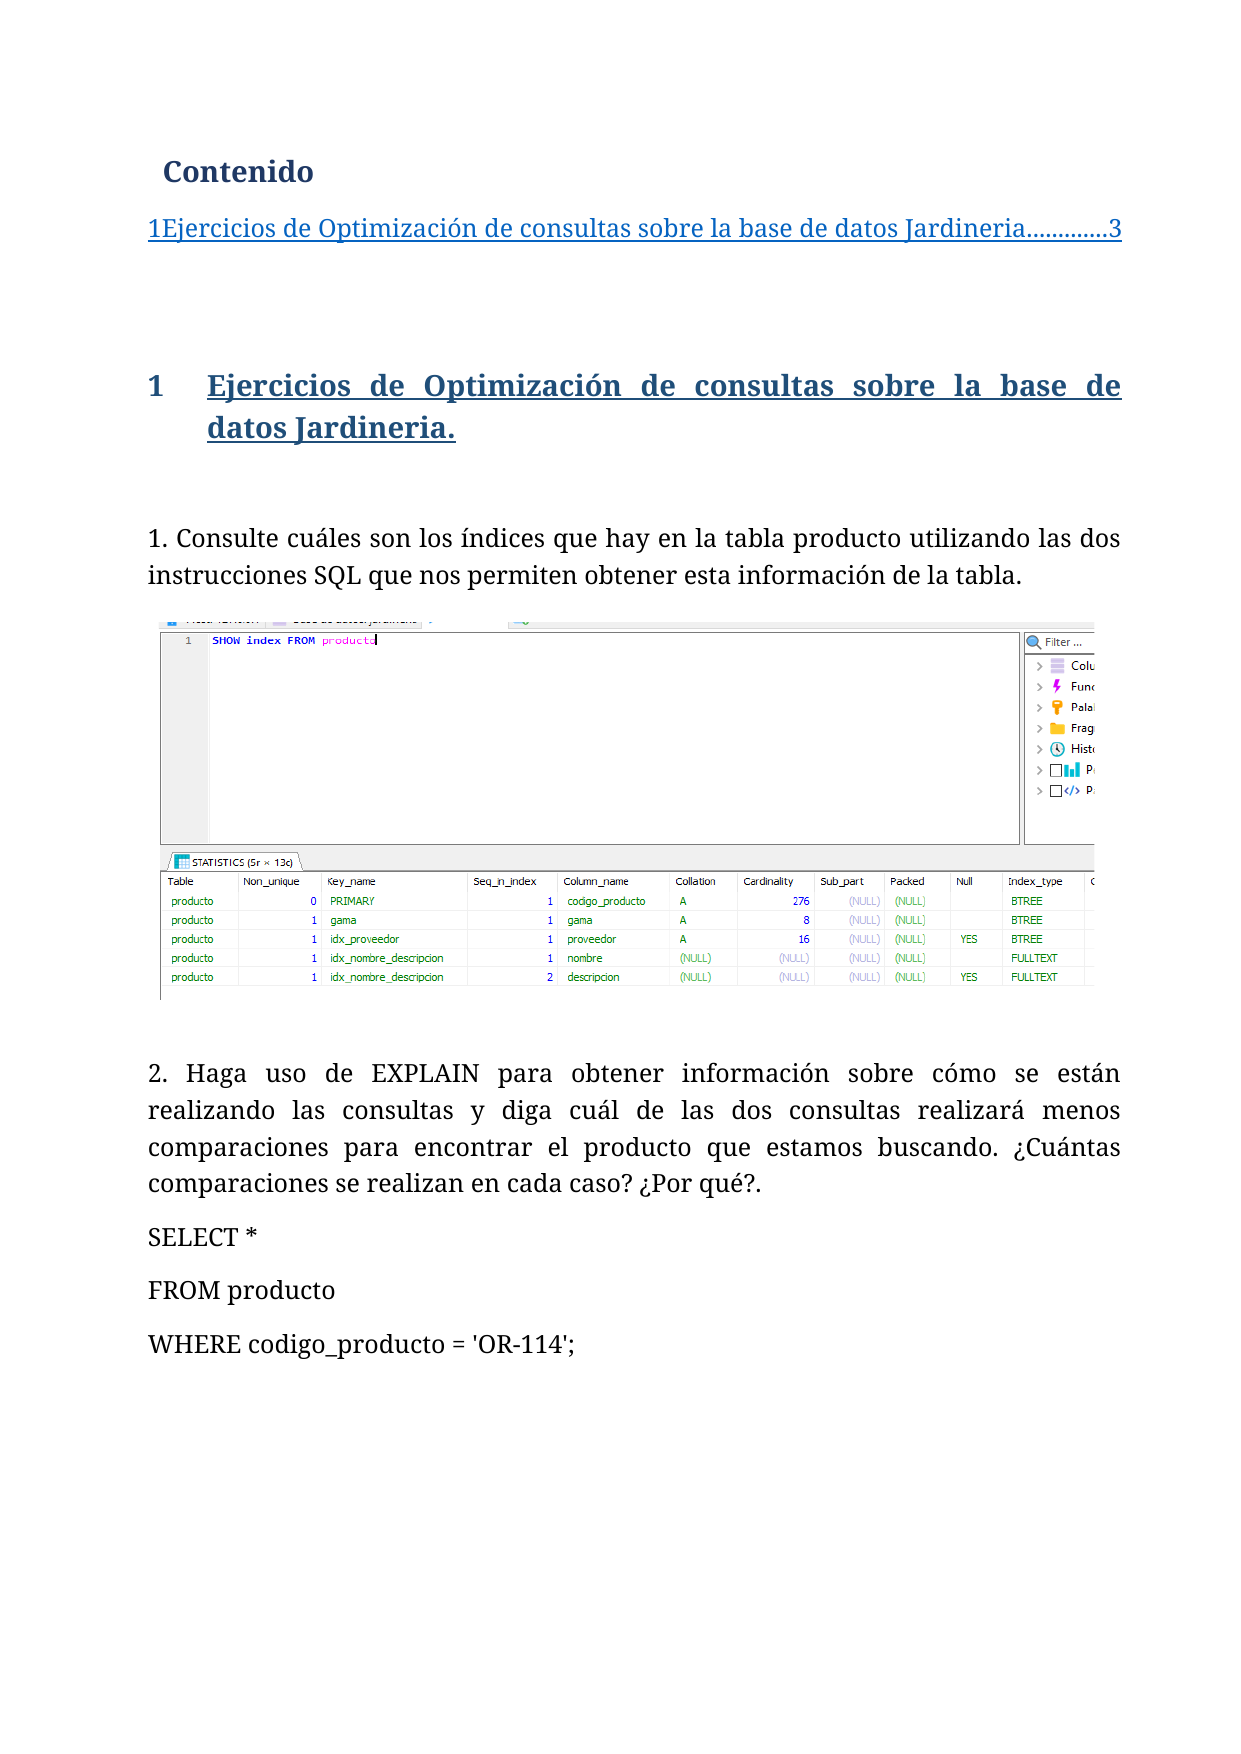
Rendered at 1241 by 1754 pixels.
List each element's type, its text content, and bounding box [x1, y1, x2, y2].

text 2. Haga uso de EXPLAIN para obtener información sobre cómo se están realizando las consultas y diga cuál de las dos consultas realizará menos comparaciones para encontrar el producto que estamos buscando. ¿Cuántas comparaciones se realizan en cada caso? ¿Por qué?. [148, 1056, 1122, 1200]
text WHERE codigo_producto = 'OR-114'; [148, 1326, 1122, 1360]
text FROM producto [148, 1273, 1122, 1307]
text 1. Consulte cuáles son los índices que hay en la tabla producto utilizando las dos instrucciones SQL que nos permiten obtener esta información de la tabla. [148, 521, 1122, 591]
subtitle Ejercicios de Optimización de consultas sobre la base de datos Jardineria. [148, 365, 1122, 447]
text SELECT * [148, 1219, 1122, 1253]
text Contenido [162, 151, 1122, 191]
picture [158, 622, 1095, 1000]
text 1Ejercicios de Optimización de consultas sobre la base de datos Jardineria. 3 [148, 211, 1122, 240]
